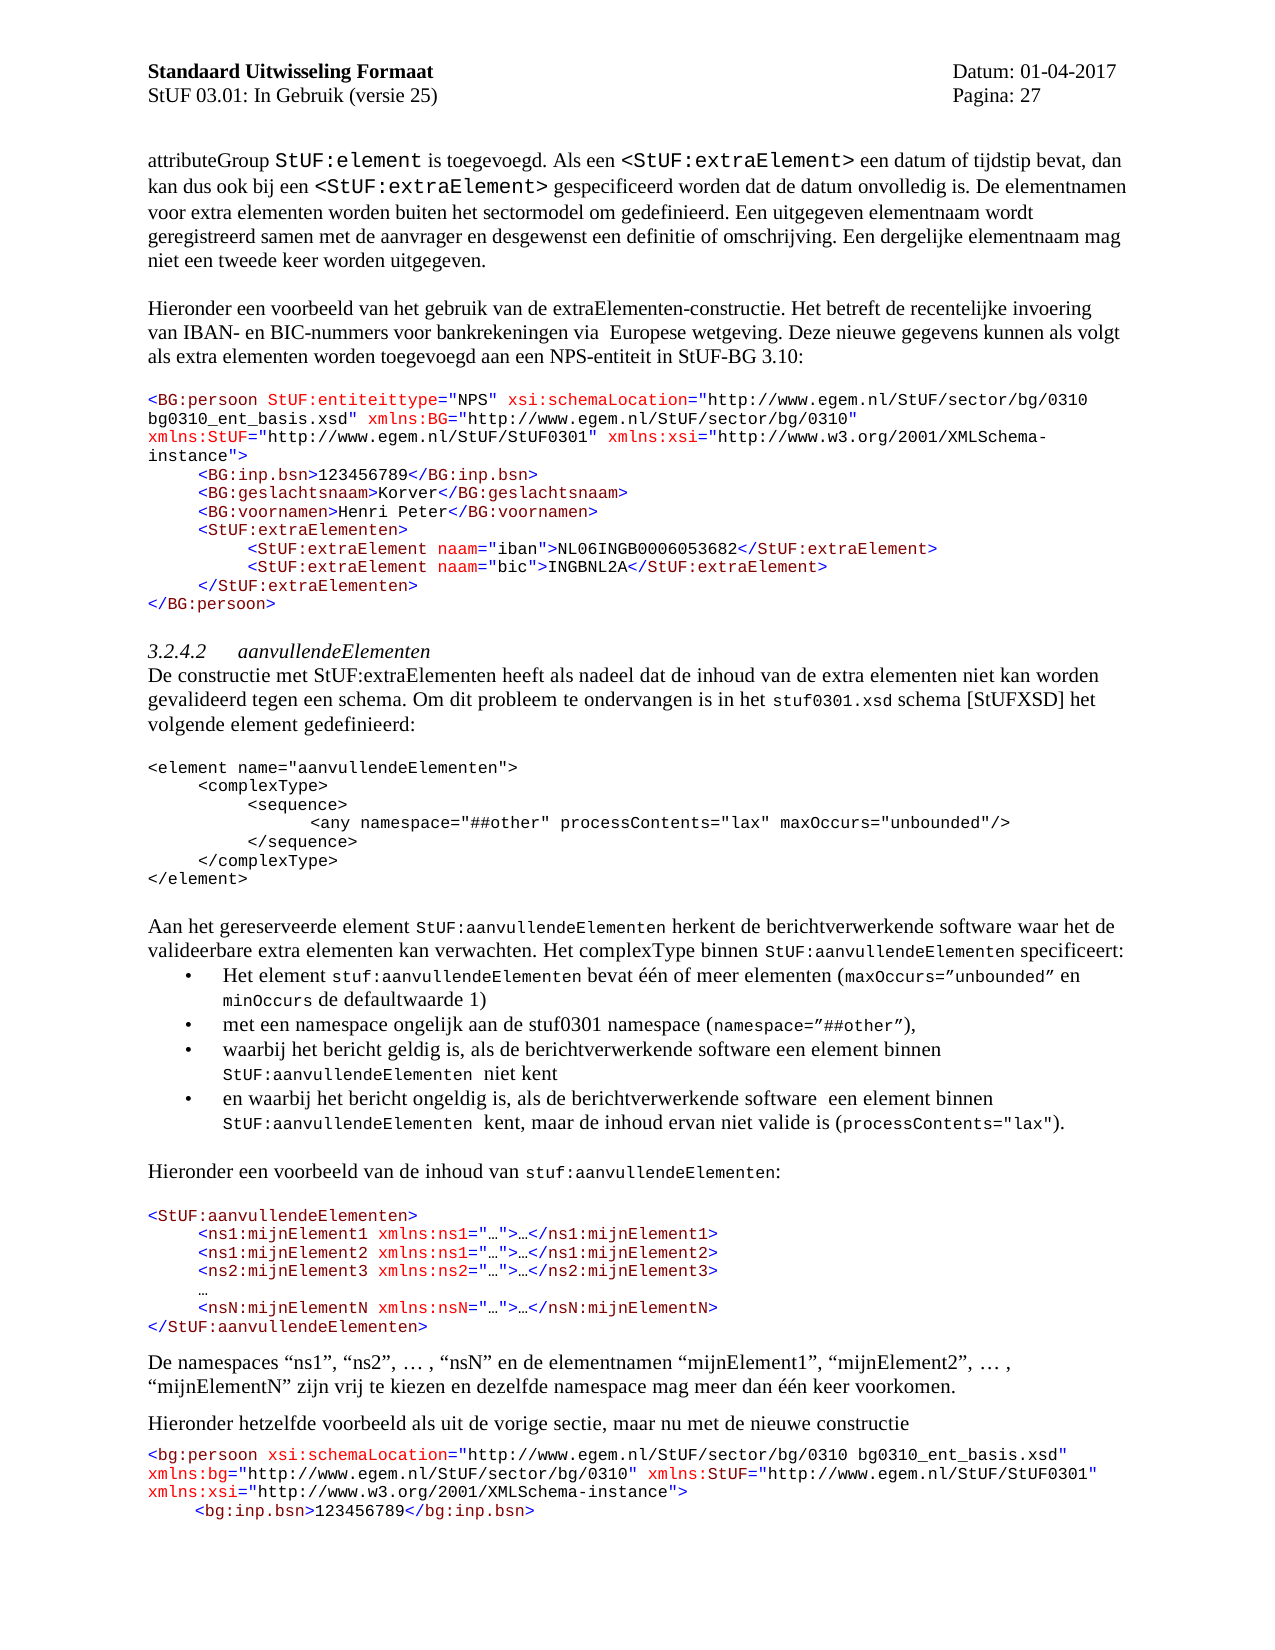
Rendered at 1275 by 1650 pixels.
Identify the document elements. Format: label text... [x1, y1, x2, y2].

text <StUF:aanvullendeElementen> <ns1:mijnElement1 xmlns:ns1="…">…</ns1:mijnElement1> <ns1:mijnElement2 xmlns:ns1="…">…</ns1:mijnElement2> <ns2:mijnElement3 xmlns:ns2="…">…</ns2:mijnElement3> … <nsN:mijnElementN xmlns:nsN="…">…</nsN:mijnElementN> </StUF:aanvullendeElementen> [148, 1207, 1127, 1337]
text </element> [148, 871, 1127, 913]
text <any namespace="##other" processContents="lax" maxOccurs="unbounded"/> [148, 815, 1127, 834]
list waarbij het bericht geldig is, als de berichtverwerkende software een element binnen StUF:aanvullendeElementen niet kent [185, 1036, 1127, 1086]
text <StUF:extraElementen> [148, 522, 1127, 541]
text </BG:persoon> [148, 596, 1127, 615]
text <StUF:extraElement naam="iban">NL06INGB0006053682</StUF:extraElement> [148, 541, 1127, 559]
text <BG:voornamen>Henri Peter</BG:voornamen> [148, 503, 1127, 522]
text <complexType> [148, 778, 1127, 797]
list Het element stuf:aanvullendeElementen bevat één of meer elementen (maxOccurs=”unbounded” en minOccurs de defaultwaarde 1) [185, 963, 1127, 1012]
text Hieronder een voorbeeld van de inhoud van stuf:aanvullendeElementen: [148, 1159, 1127, 1183]
text <StUF:extraElement naam="bic">INGBNL2A</StUF:extraElement> [148, 559, 1127, 578]
text <BG:persoon StUF:entiteittype="NPS" xsi:schemaLocation="http://www.egem.nl/StUF/sector/bg/0310 bg0310_ent_basis.xsd" xmlns:BG="http://www.egem.nl/StUF/sector/bg/0310" xmlns:StUF="http://www.egem.nl/StUF/StUF0301" xmlns:xsi="http://www.w3.org/2001/XMLSchema-instance"> [148, 392, 1127, 466]
text Hieronder een voorbeeld van het gebruik van de extraElementen-constructie. Het betreft de recentelijke invoering van IBAN- en BIC-nummers voor bankrekeningen via Europese wetgeving. Deze nieuwe gegevens kunnen als volgt als extra elementen worden toegevoegd aan een NPS-entiteit in StUF-BG 3.10: [148, 296, 1127, 368]
text <element name="aanvullendeElementen"> [148, 760, 1127, 778]
text Hieronder hetzelfde voorbeeld als uit de vorige sectie, maar nu met de nieuwe constructie [148, 1410, 1127, 1434]
text </complexType> [148, 852, 1127, 871]
text De namespaces “ns1”, “ns2”, … , “nsN” en de elementnamen “mijnElement1”, “mijnElement2”, … , “mijnElementN” zijn vrij te kiezen en dezelfde namespace mag meer dan één keer voorkomen. [148, 1350, 1127, 1398]
list en waarbij het bericht ongeldig is, als de berichtverwerkende software een element binnen StUF:aanvullendeElementen kent, maar de inhoud ervan niet valide is (processContents="lax"). [185, 1086, 1127, 1135]
list met een namespace ongelijk aan de stuf0301 namespace (namespace=”##other”), [185, 1012, 1127, 1036]
text Aan het gereserveerde element StUF:aanvullendeElementen herkent de berichtverwerkende software waar het de valideerbare extra elementen kan verwachten. Het complexType binnen StUF:aanvullendeElementen specificeert: [148, 913, 1127, 963]
text attributeGroup StUF:element is toegevoegd. Als een <StUF:extraElement> een datum of tijdstip bevat, dan kan dus ook bij een <StUF:extraElement> gespecificeerd worden dat de datum onvolledig is. De elementnamen voor extra elementen worden buiten het sectormodel om gedefinieerd. Een uitgegeven elementnaam wordt geregistreerd samen met de aanvrager en desgewenst een definitie of omschrijving. Een dergelijke elementnaam mag niet een tweede keer worden uitgegeven. [148, 148, 1127, 272]
text <BG:geslachtsnaam>Korver</BG:geslachtsnaam> [148, 485, 1127, 503]
text </StUF:extraElementen> [148, 578, 1127, 596]
text <sequence> [148, 797, 1127, 815]
subtitle aanvullendeElementen [148, 639, 1127, 663]
text <bg:inp.bsn>123456789</bg:inp.bsn> [148, 1503, 1127, 1521]
text <bg:persoon xsi:schemaLocation="http://www.egem.nl/StUF/sector/bg/0310 bg0310_ent_basis.xsd" xmlns:bg="http://www.egem.nl/StUF/sector/bg/0310" xmlns:StUF="http://www.egem.nl/StUF/StUF0301" xmlns:xsi="http://www.w3.org/2001/XMLSchema-instance"> [148, 1447, 1127, 1503]
text </sequence> [148, 834, 1127, 852]
text De constructie met StUF:extraElementen heeft als nadeel dat de inhoud van de extra elementen niet kan worden gevalideerd tegen een schema. Om dit probleem te ondervangen is in het stuf0301.xsd schema [StUFXSD] het volgende element gedefinieerd: [148, 663, 1127, 736]
text <BG:inp.bsn>123456789</BG:inp.bsn> [148, 466, 1127, 485]
